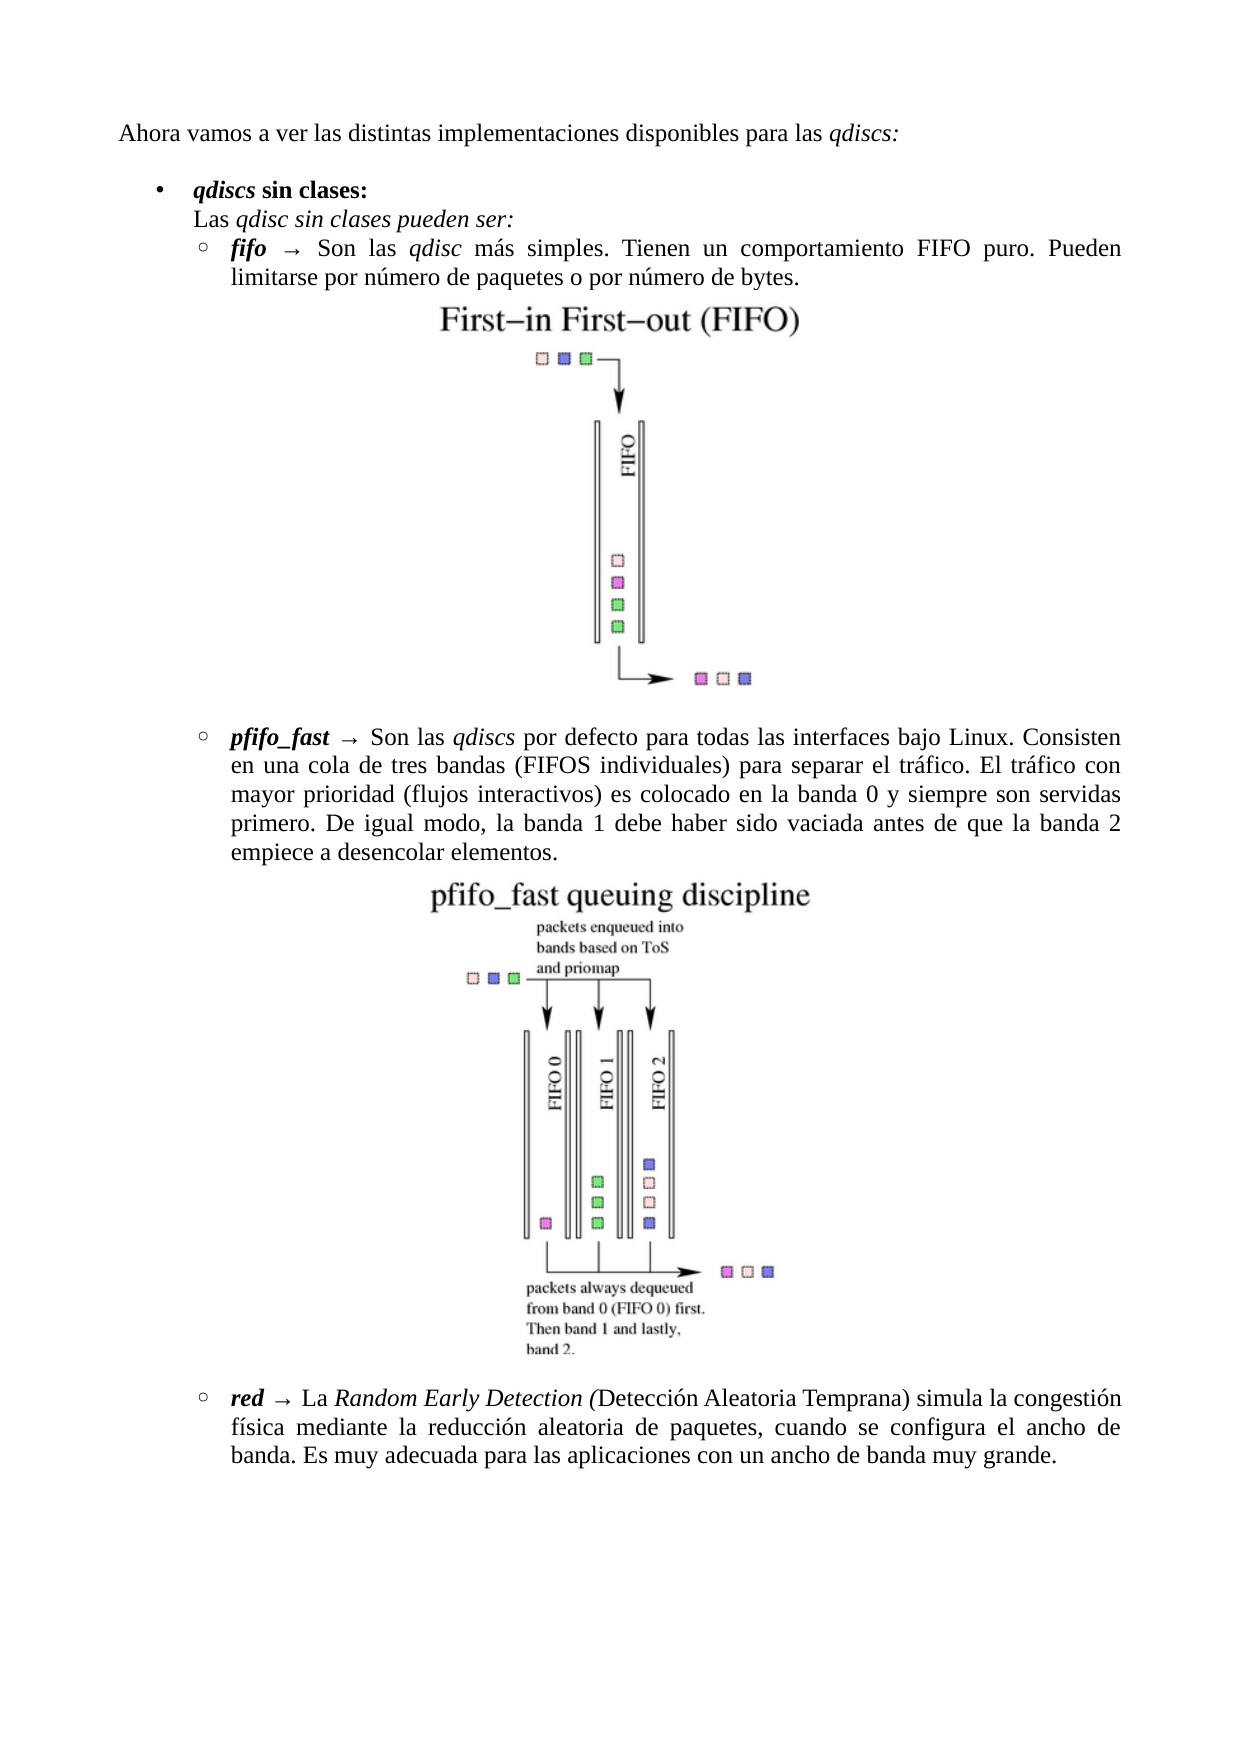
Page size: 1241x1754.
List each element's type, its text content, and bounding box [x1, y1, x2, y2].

list pfifo_fast → Son las qdiscs por defecto para todas las interfaces bajo Linux. Consisten en una cola de tres bandas (FIFOS individuales) para separar el tráfico. El tráfico con mayor prioridad (flujos interactivos) es colocado en la banda 0 y siempre son servidas primero. De igual modo, la banda 1 debe haber sido vaciada antes de que la banda 2 empiece a desencolar elementos. [193, 722, 1122, 866]
text Ahora vamos a ver las distintas implementaciones disponibles para las qdiscs: [118, 118, 1122, 147]
picture [427, 290, 814, 699]
list Las qdisc sin clases pueden ser: [156, 204, 1122, 233]
list fifo → Son las qdisc más simples. Tienen un comportamiento FIFO puro. Pueden limitarse por número de paquetes o por número de bytes. [193, 233, 1122, 291]
list red → La Random Early Detection (Detección Aleatoria Temprana) simula la congestión física mediante la reducción aleatoria de paquetes, cuando se configura el ancho de banda. Es muy adecuada para las aplicaciones con un ancho de banda muy grande. [193, 1383, 1122, 1469]
picture [407, 865, 834, 1367]
list qdiscs sin clases: [156, 176, 1122, 204]
